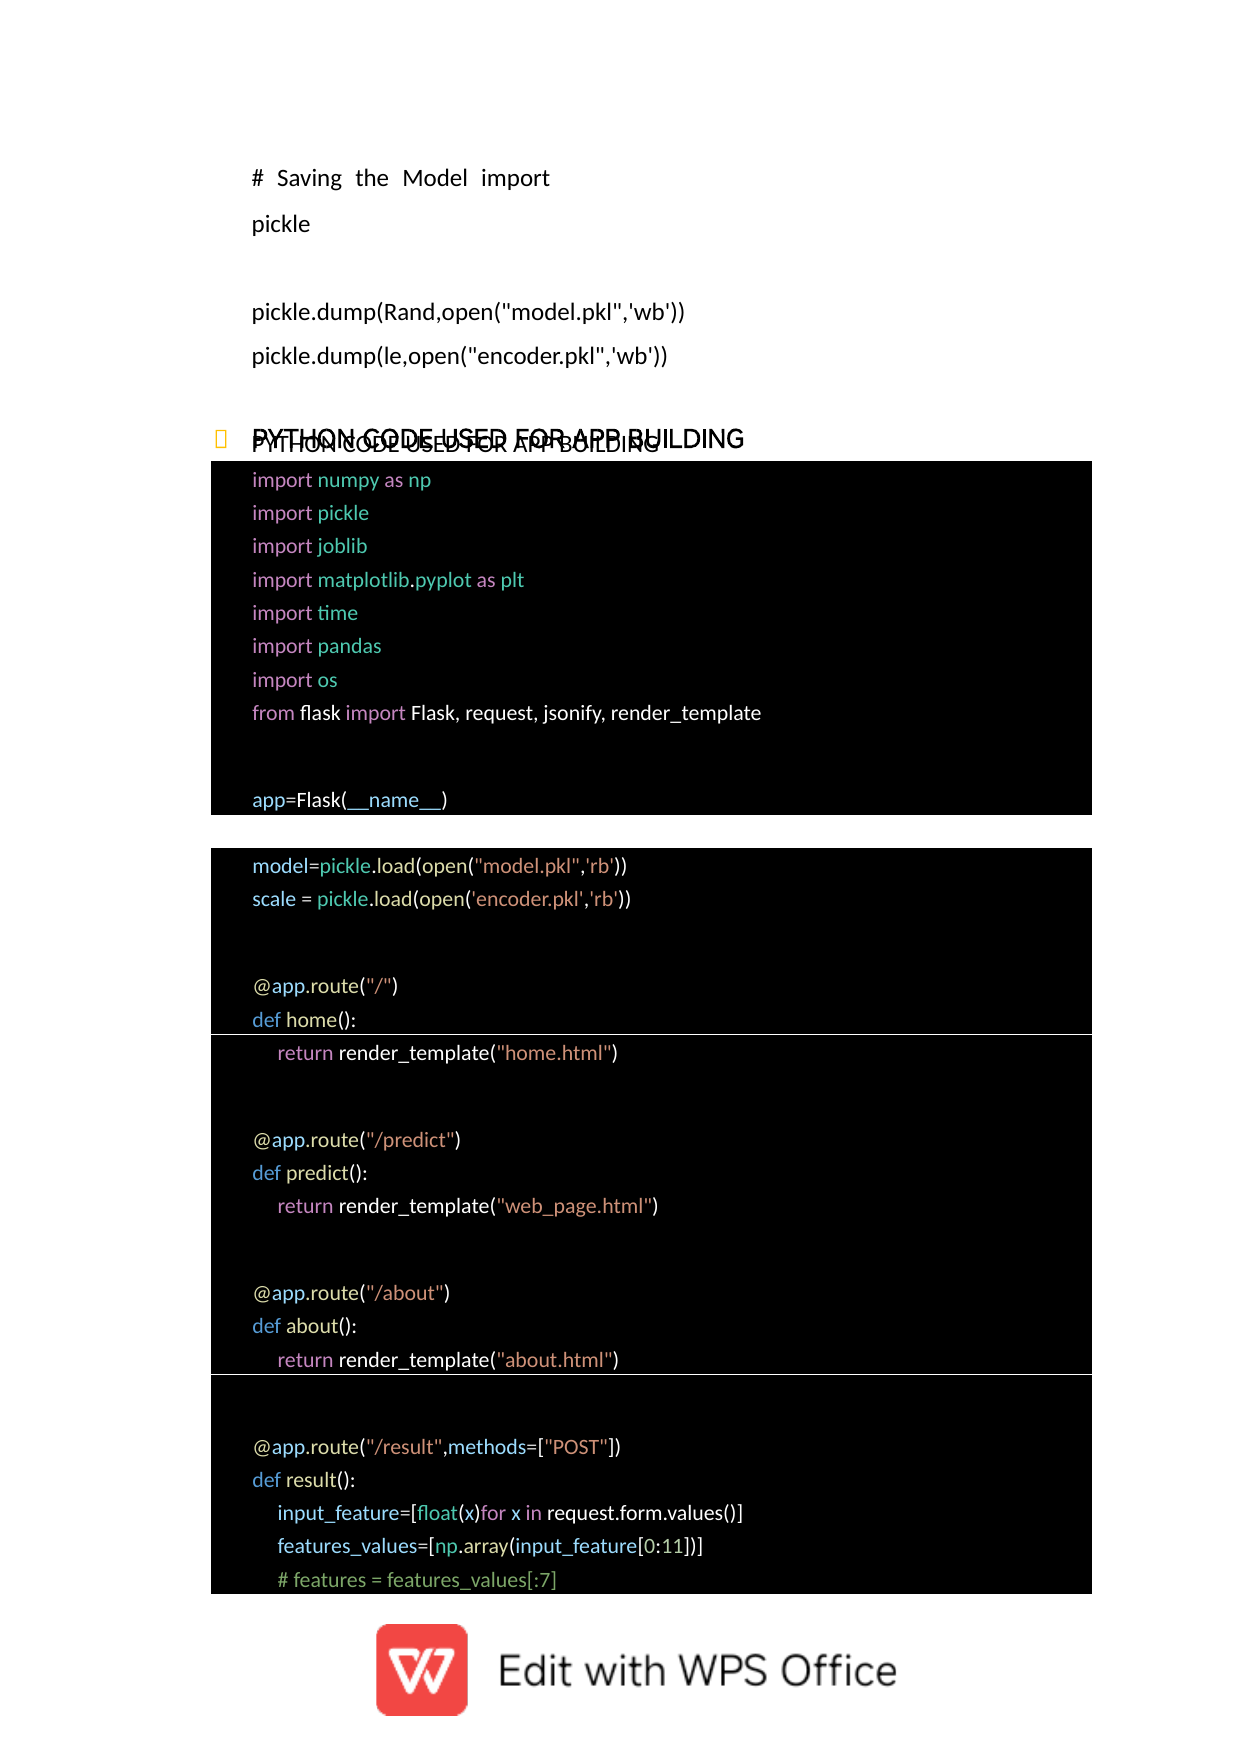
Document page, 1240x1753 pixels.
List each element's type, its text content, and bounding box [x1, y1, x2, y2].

subtitle PYTHON CODE USED FOR APP BUILDING [251, 428, 1090, 458]
table_cell [211, 1221, 1092, 1275]
table_cell import pickle [211, 495, 1092, 528]
table_cell from flask import Flask, request, jsonify, render_template [211, 695, 1092, 728]
table_cell return render_template("about.html") [211, 1341, 1092, 1374]
table_cell import matplotlib.pyplot as plt [211, 561, 1092, 595]
table_cell app=Flask(__name__) [211, 782, 1092, 815]
table_header model=pickle.load(open("model.pkl",'rb')) [211, 848, 1092, 881]
table_cell def home(): [211, 1001, 1092, 1034]
table_header import numpy as np [211, 461, 1092, 495]
table_cell import pandas [211, 628, 1092, 661]
table_cell scale = pickle.load(open('encoder.pkl','rb')) [211, 881, 1092, 914]
table_cell @app.route("/about") [211, 1275, 1092, 1308]
table_cell # features = features_values[:7] [211, 1561, 1092, 1594]
table_cell @app.route("/predict") [211, 1121, 1092, 1155]
table_cell def predict(): [211, 1155, 1092, 1188]
table_cell @app.route("/") [211, 968, 1092, 1001]
table_cell def result(): [211, 1462, 1092, 1495]
table_cell @app.route("/result",methods=["POST"]) [211, 1428, 1092, 1462]
table_cell [211, 914, 1092, 968]
table_cell def about(): [211, 1308, 1092, 1341]
text # Saving the Model import pickle [251, 162, 550, 238]
table_cell [211, 1068, 1092, 1121]
table_cell [211, 728, 1092, 782]
table_cell return render_template("web_page.html") [211, 1188, 1092, 1221]
table_cell input_feature=[float(x)for x in request.form.values()] [211, 1495, 1092, 1528]
table_cell import time [211, 595, 1092, 628]
table_cell import os [211, 661, 1092, 695]
table_cell return render_template("home.html") [211, 1035, 1092, 1068]
table_cell import joblib [211, 528, 1092, 561]
table_cell [211, 1375, 1092, 1428]
text pickle.dump(Rand,open("model.pkl",'wb')) pickle.dump(le,open("encoder.pkl",'wb')) [251, 296, 1090, 371]
table_cell features_values=[np.array(input_feature[0:11])] [211, 1528, 1092, 1561]
